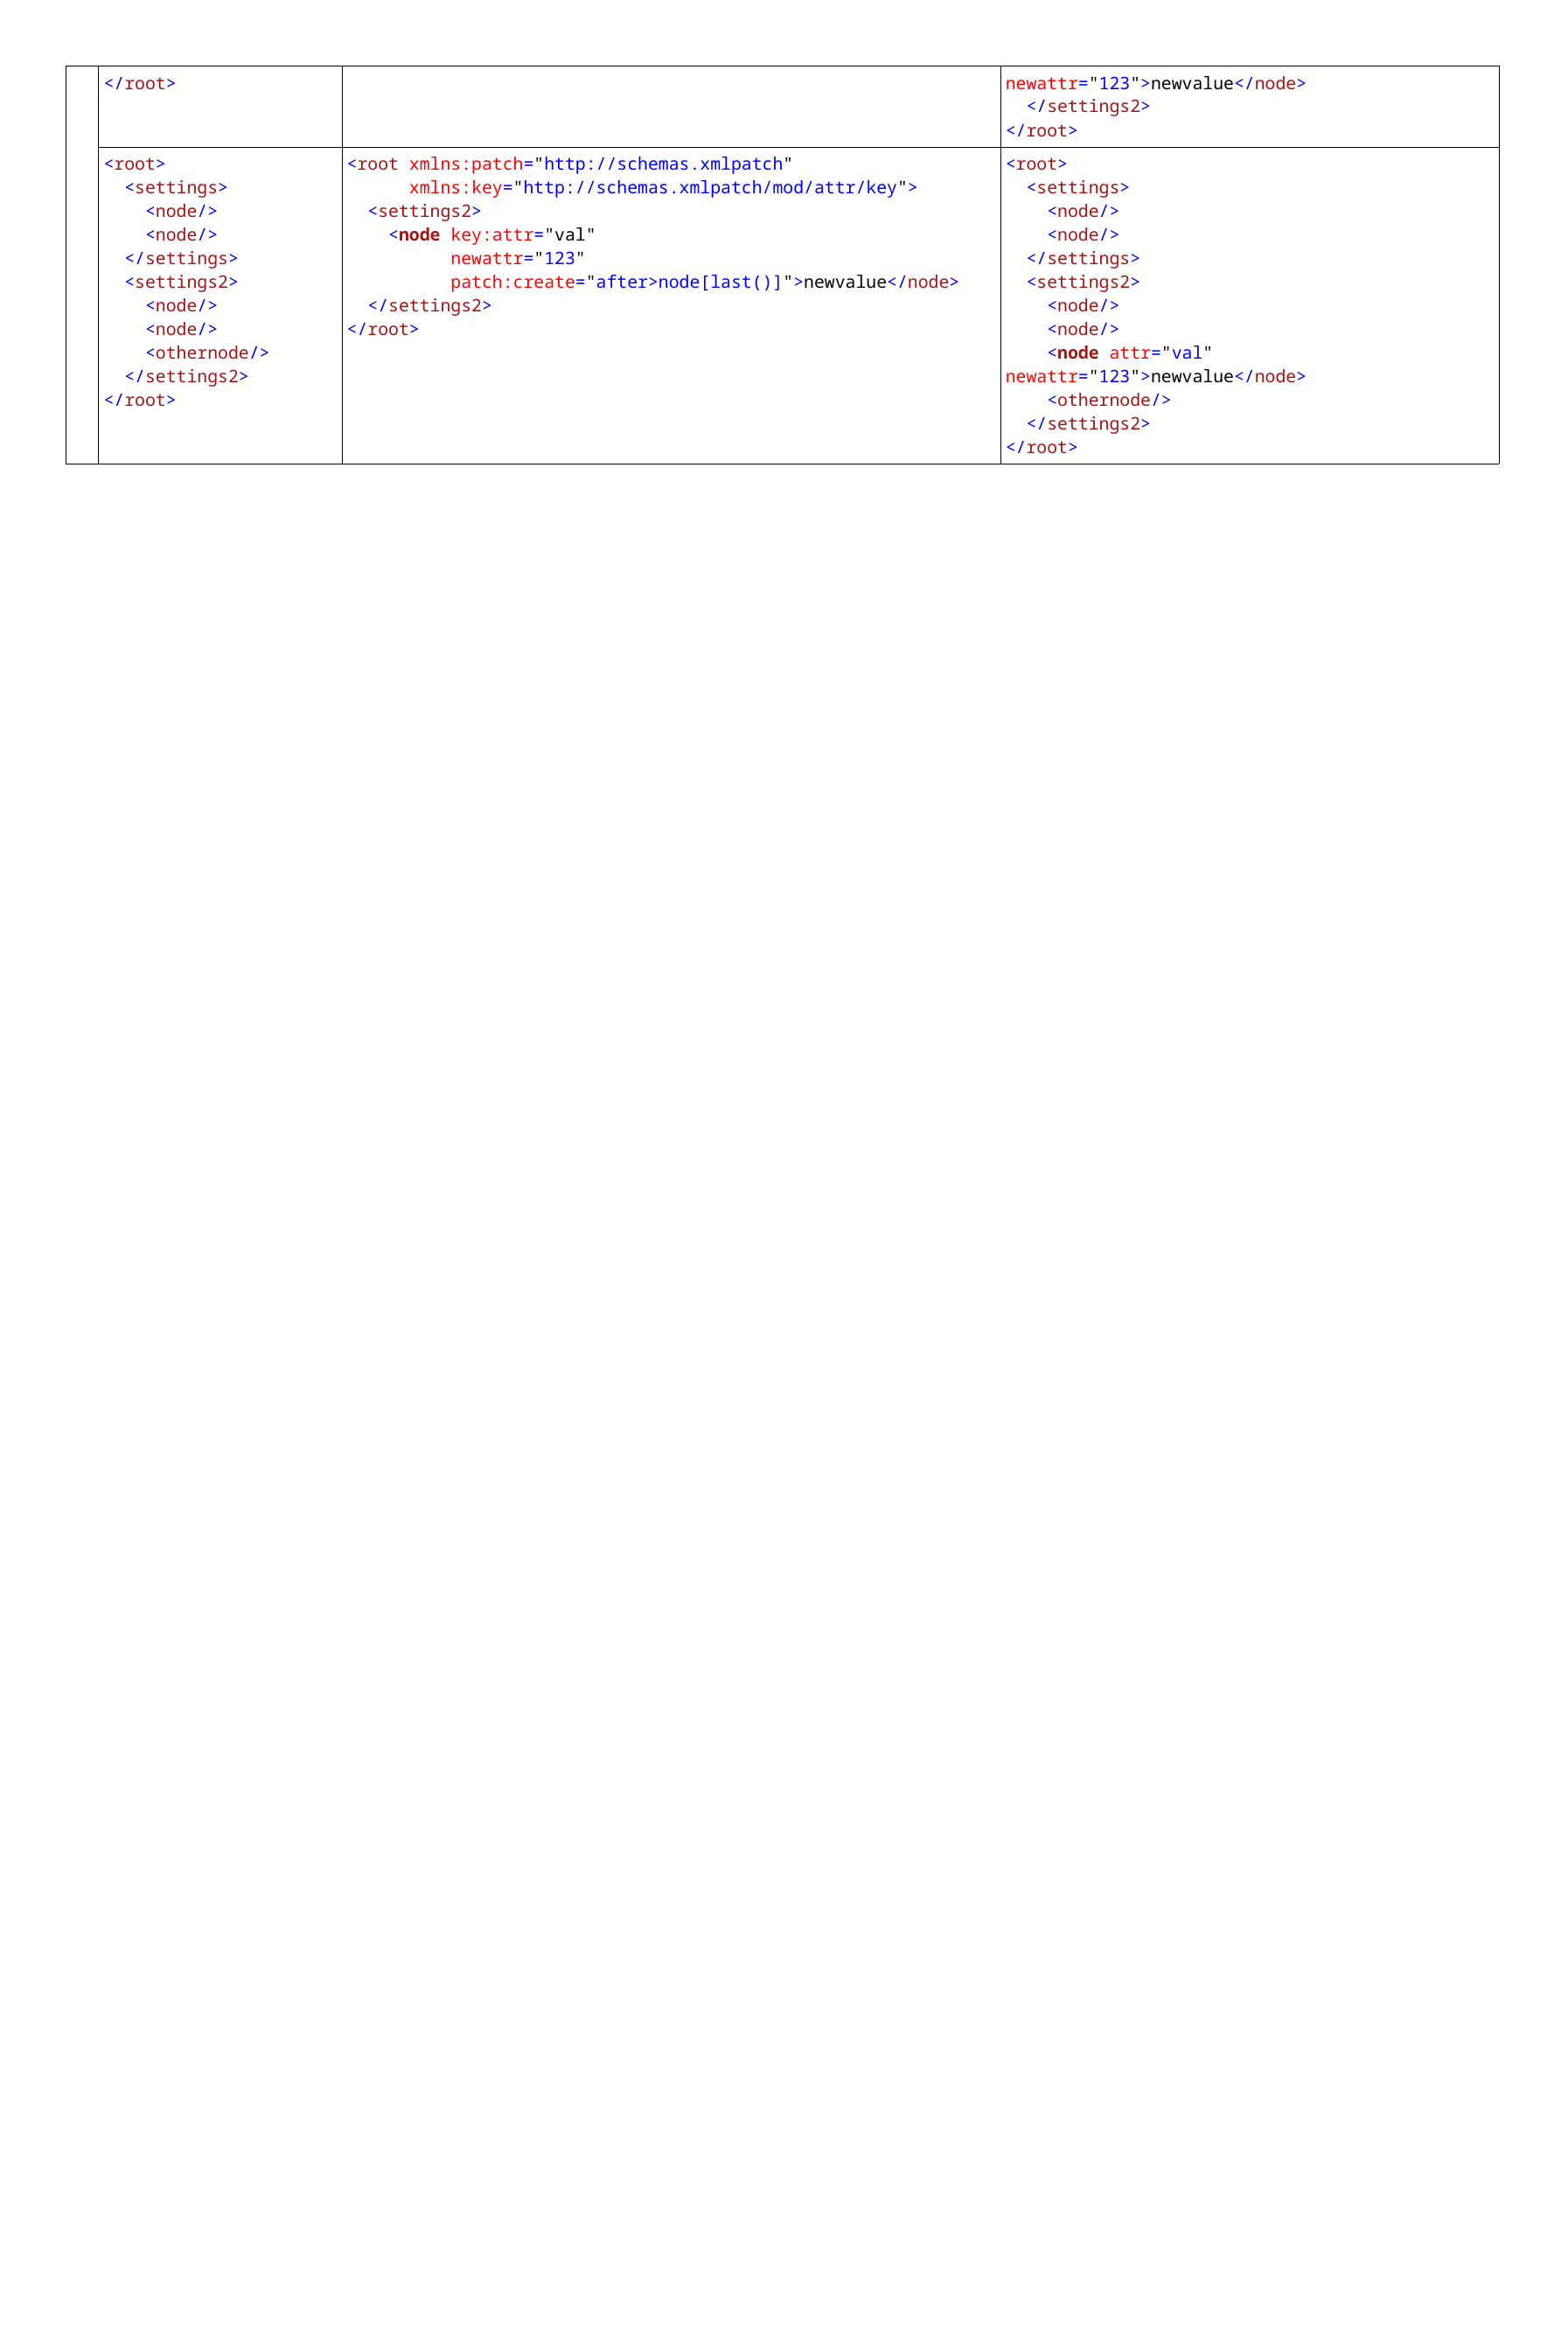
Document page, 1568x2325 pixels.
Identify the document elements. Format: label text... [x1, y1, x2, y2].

table_cell <root> <settings> <node/> <node/> </settings> <settings2> <node/> <node/> <othernode/> </settings2> </root> [99, 148, 342, 464]
table_cell newattr="123">newvalue</node> </settings2> </root> [1001, 66, 1499, 146]
table_cell </root> [99, 66, 342, 146]
table_cell <root xmlns:patch="http://schemas.xmlpatch" xmlns:key="http://schemas.xmlpatch/mod/attr/key"> <settings2> <node key:attr="val" newattr="123" patch:create="after>node[last()]">newvalue</node> </settings2> </root> [343, 148, 1000, 464]
table_cell <root> <settings> <node/> <node/> </settings> <settings2> <node/> <node/> <node attr="val" newattr="123">newvalue</node> <othernode/> </settings2> </root> [1001, 148, 1499, 464]
table_cell [66, 66, 98, 464]
table_cell [343, 66, 1000, 146]
